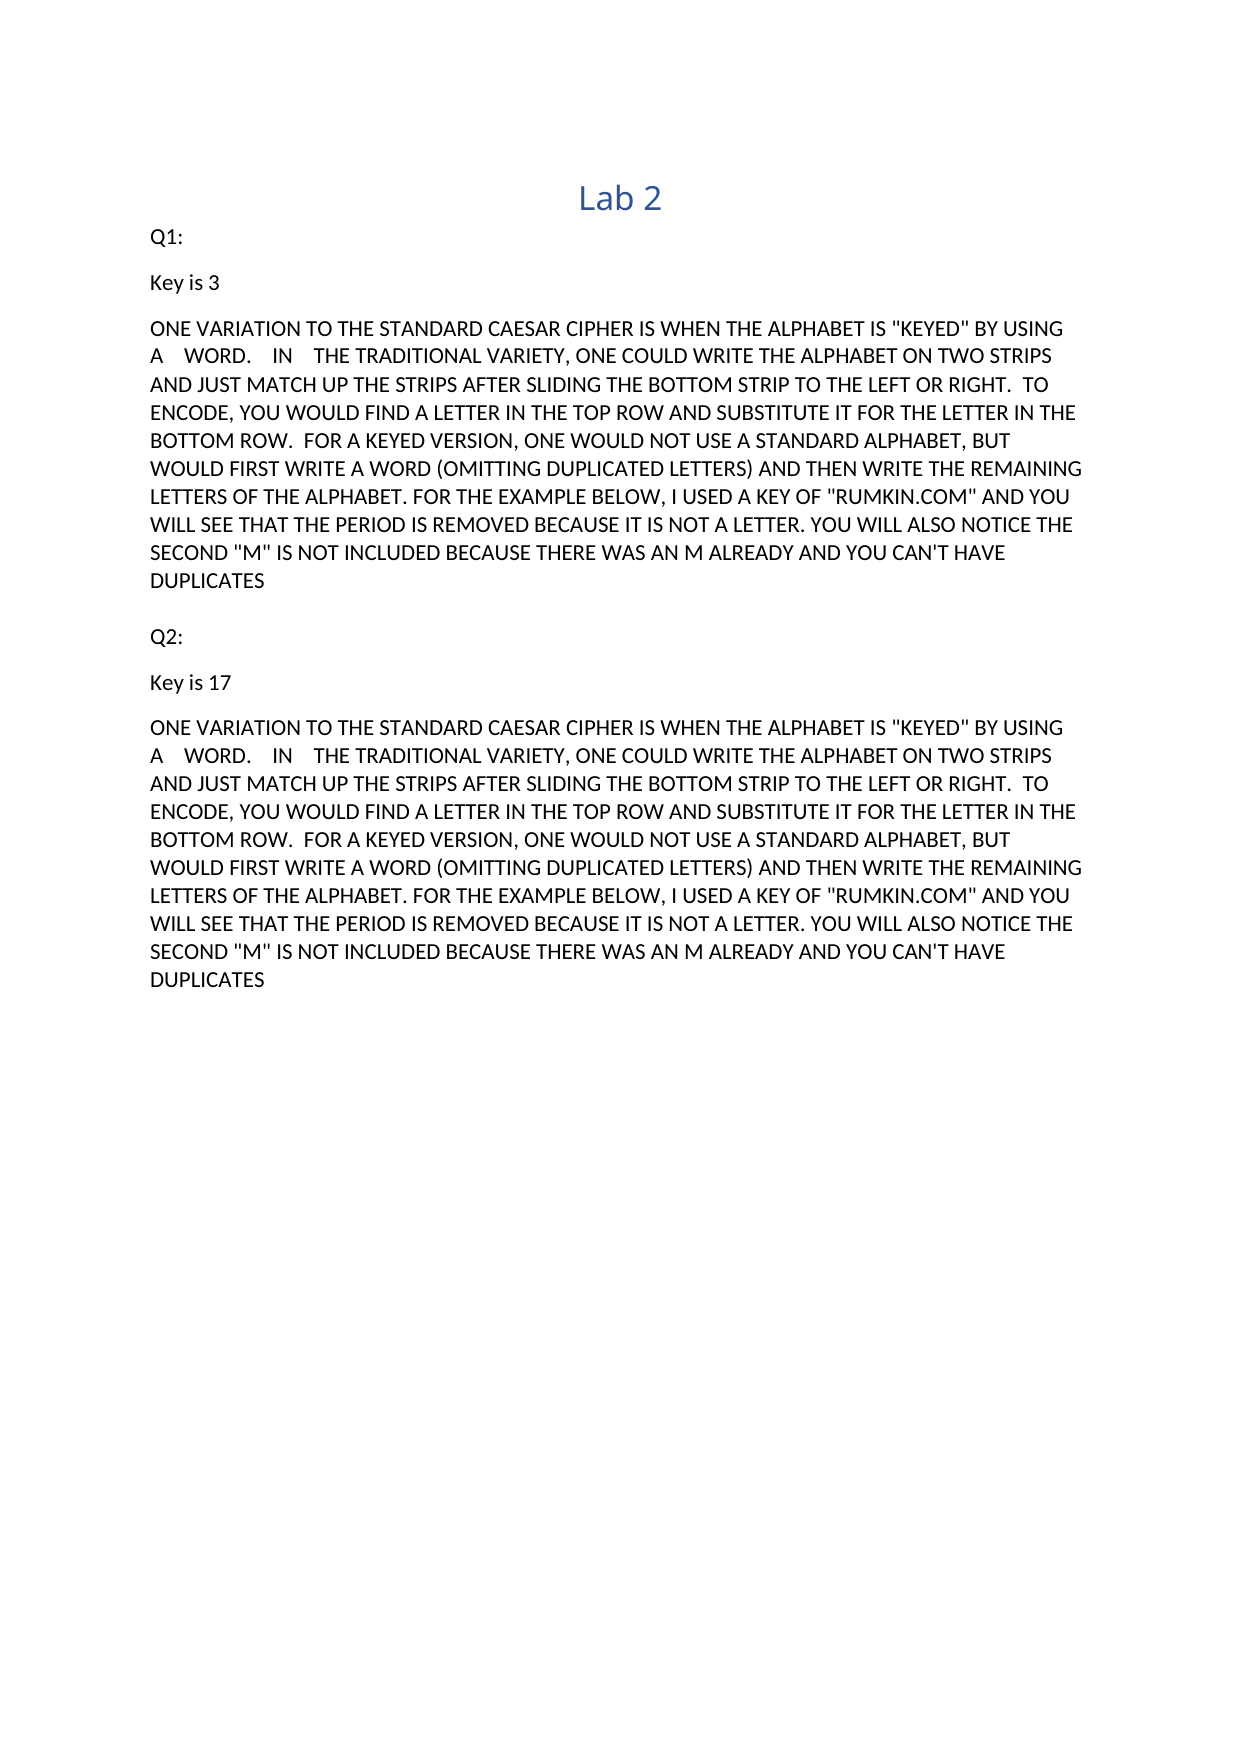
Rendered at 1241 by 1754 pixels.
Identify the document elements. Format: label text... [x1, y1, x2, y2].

text Key is 17 [150, 668, 1090, 696]
text ONE VARIATION TO THE STANDARD CAESAR CIPHER IS WHEN THE ALPHABET IS "KEYED" BY USING A WORD. IN THE TRADITIONAL VARIETY, ONE COULD WRITE THE ALPHABET ON TWO STRIPS AND JUST MATCH UP THE STRIPS AFTER SLIDING THE BOTTOM STRIP TO THE LEFT OR RIGHT. TO ENCODE, YOU WOULD FIND A LETTER IN THE TOP ROW AND SUBSTITUTE IT FOR THE LETTER IN THE BOTTOM ROW. FOR A KEYED VERSION, ONE WOULD NOT USE A STANDARD ALPHABET, BUT WOULD FIRST WRITE A WORD (OMITTING DUPLICATED LETTERS) AND THEN WRITE THE REMAINING LETTERS OF THE ALPHABET. FOR THE EXAMPLE BELOW, I USED A KEY OF "RUMKIN.COM" AND YOU WILL SEE THAT THE PERIOD IS REMOVED BECAUSE IT IS NOT A LETTER. YOU WILL ALSO NOTICE THE SECOND "M" IS NOT INCLUDED BECAUSE THERE WAS AN M ALREADY AND YOU CAN'T HAVE DUPLICATES [150, 314, 1090, 594]
text Q1: [150, 222, 1090, 250]
subtitle Lab 2 [150, 175, 1090, 220]
text Key is 3 [150, 268, 1090, 296]
text Q2: [150, 622, 1090, 650]
text ONE VARIATION TO THE STANDARD CAESAR CIPHER IS WHEN THE ALPHABET IS "KEYED" BY USING A WORD. IN THE TRADITIONAL VARIETY, ONE COULD WRITE THE ALPHABET ON TWO STRIPS AND JUST MATCH UP THE STRIPS AFTER SLIDING THE BOTTOM STRIP TO THE LEFT OR RIGHT. TO ENCODE, YOU WOULD FIND A LETTER IN THE TOP ROW AND SUBSTITUTE IT FOR THE LETTER IN THE BOTTOM ROW. FOR A KEYED VERSION, ONE WOULD NOT USE A STANDARD ALPHABET, BUT WOULD FIRST WRITE A WORD (OMITTING DUPLICATED LETTERS) AND THEN WRITE THE REMAINING LETTERS OF THE ALPHABET. FOR THE EXAMPLE BELOW, I USED A KEY OF "RUMKIN.COM" AND YOU WILL SEE THAT THE PERIOD IS REMOVED BECAUSE IT IS NOT A LETTER. YOU WILL ALSO NOTICE THE SECOND "M" IS NOT INCLUDED BECAUSE THERE WAS AN M ALREADY AND YOU CAN'T HAVE DUPLICATES [150, 713, 1090, 993]
